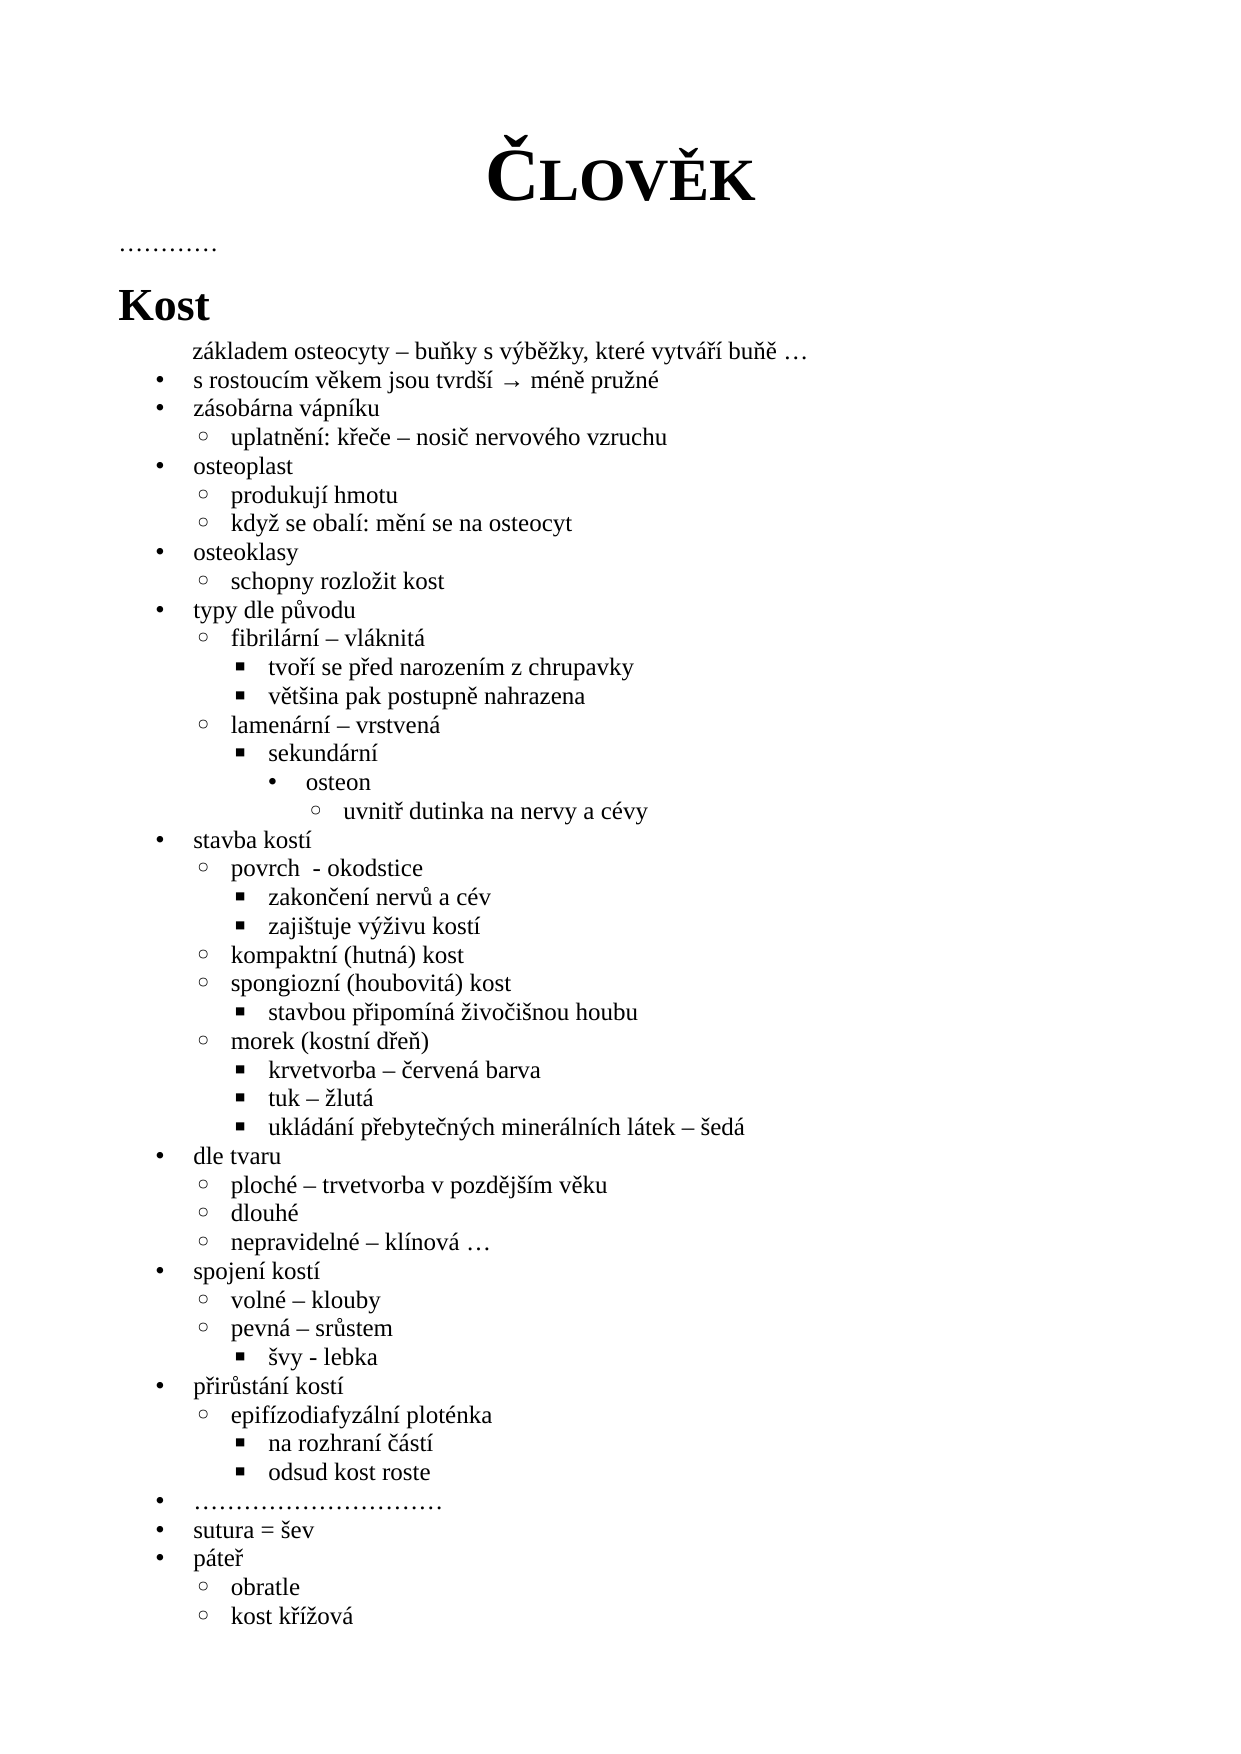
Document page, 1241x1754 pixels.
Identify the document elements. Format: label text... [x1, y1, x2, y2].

list kompaktní (hutná) kost [193, 940, 1122, 968]
list povrch - okodstice [193, 853, 1122, 882]
list volné – klouby [193, 1285, 1122, 1313]
list odsud kost roste [231, 1457, 1122, 1486]
list kost křížová [193, 1601, 1122, 1630]
list sutura = šev [156, 1515, 1122, 1543]
list nepravidelné – klínová … [193, 1227, 1122, 1256]
list ………………………… [156, 1486, 1122, 1515]
list spongiozní (houbovitá) kost [193, 968, 1122, 997]
text ………… [118, 228, 1122, 257]
list zásobárna vápníku [156, 393, 1122, 422]
list švy - lebka [231, 1342, 1122, 1371]
list ploché – trvetvorba v pozdějším věku [193, 1170, 1122, 1198]
list schopny rozložit kost [193, 566, 1122, 595]
list většina pak postupně nahrazena [231, 681, 1122, 710]
list spojení kostí [156, 1256, 1122, 1285]
list dlouhé [193, 1198, 1122, 1227]
list produkují hmotu [193, 480, 1122, 508]
text základem osteocyty – buňky s výběžky, které vytváří buňě … [118, 336, 1122, 365]
list na rozhraní částí [231, 1428, 1122, 1457]
list zakončení nervů a cév [231, 882, 1122, 911]
list sekundární [231, 738, 1122, 767]
list stavbou připomíná živočišnou houbu [231, 997, 1122, 1026]
list typy dle původu [156, 595, 1122, 623]
list lamenární – vrstvená [193, 710, 1122, 738]
list páteř [156, 1543, 1122, 1572]
list osteoklasy [156, 537, 1122, 566]
list osteoplast [156, 451, 1122, 480]
list přirůstání kostí [156, 1371, 1122, 1400]
list fibrilární – vláknitá [193, 623, 1122, 652]
list pevná – srůstem [193, 1313, 1122, 1342]
text Člověk [118, 130, 1122, 216]
list uvnitř dutinka na nervy a cévy [306, 796, 1122, 825]
list ukládání přebytečných minerálních látek – šedá [231, 1112, 1122, 1141]
list když se obalí: mění se na osteocyt [193, 508, 1122, 537]
list stavba kostí [156, 825, 1122, 853]
text Kost [118, 277, 1122, 330]
list tvoří se před narozením z chrupavky [231, 652, 1122, 681]
list dle tvaru [156, 1141, 1122, 1170]
list morek (kostní dřeň) [193, 1026, 1122, 1055]
list osteon [268, 767, 1122, 796]
list krvetvorba – červená barva [231, 1055, 1122, 1083]
list uplatnění: křeče – nosič nervového vzruchu [193, 422, 1122, 451]
list epifízodiafyzální ploténka [193, 1400, 1122, 1428]
list s rostoucím věkem jsou tvrdší → méně pružné [156, 365, 1122, 393]
list obratle [193, 1572, 1122, 1601]
list tuk – žlutá [231, 1083, 1122, 1112]
list zajištuje výživu kostí [231, 911, 1122, 940]
